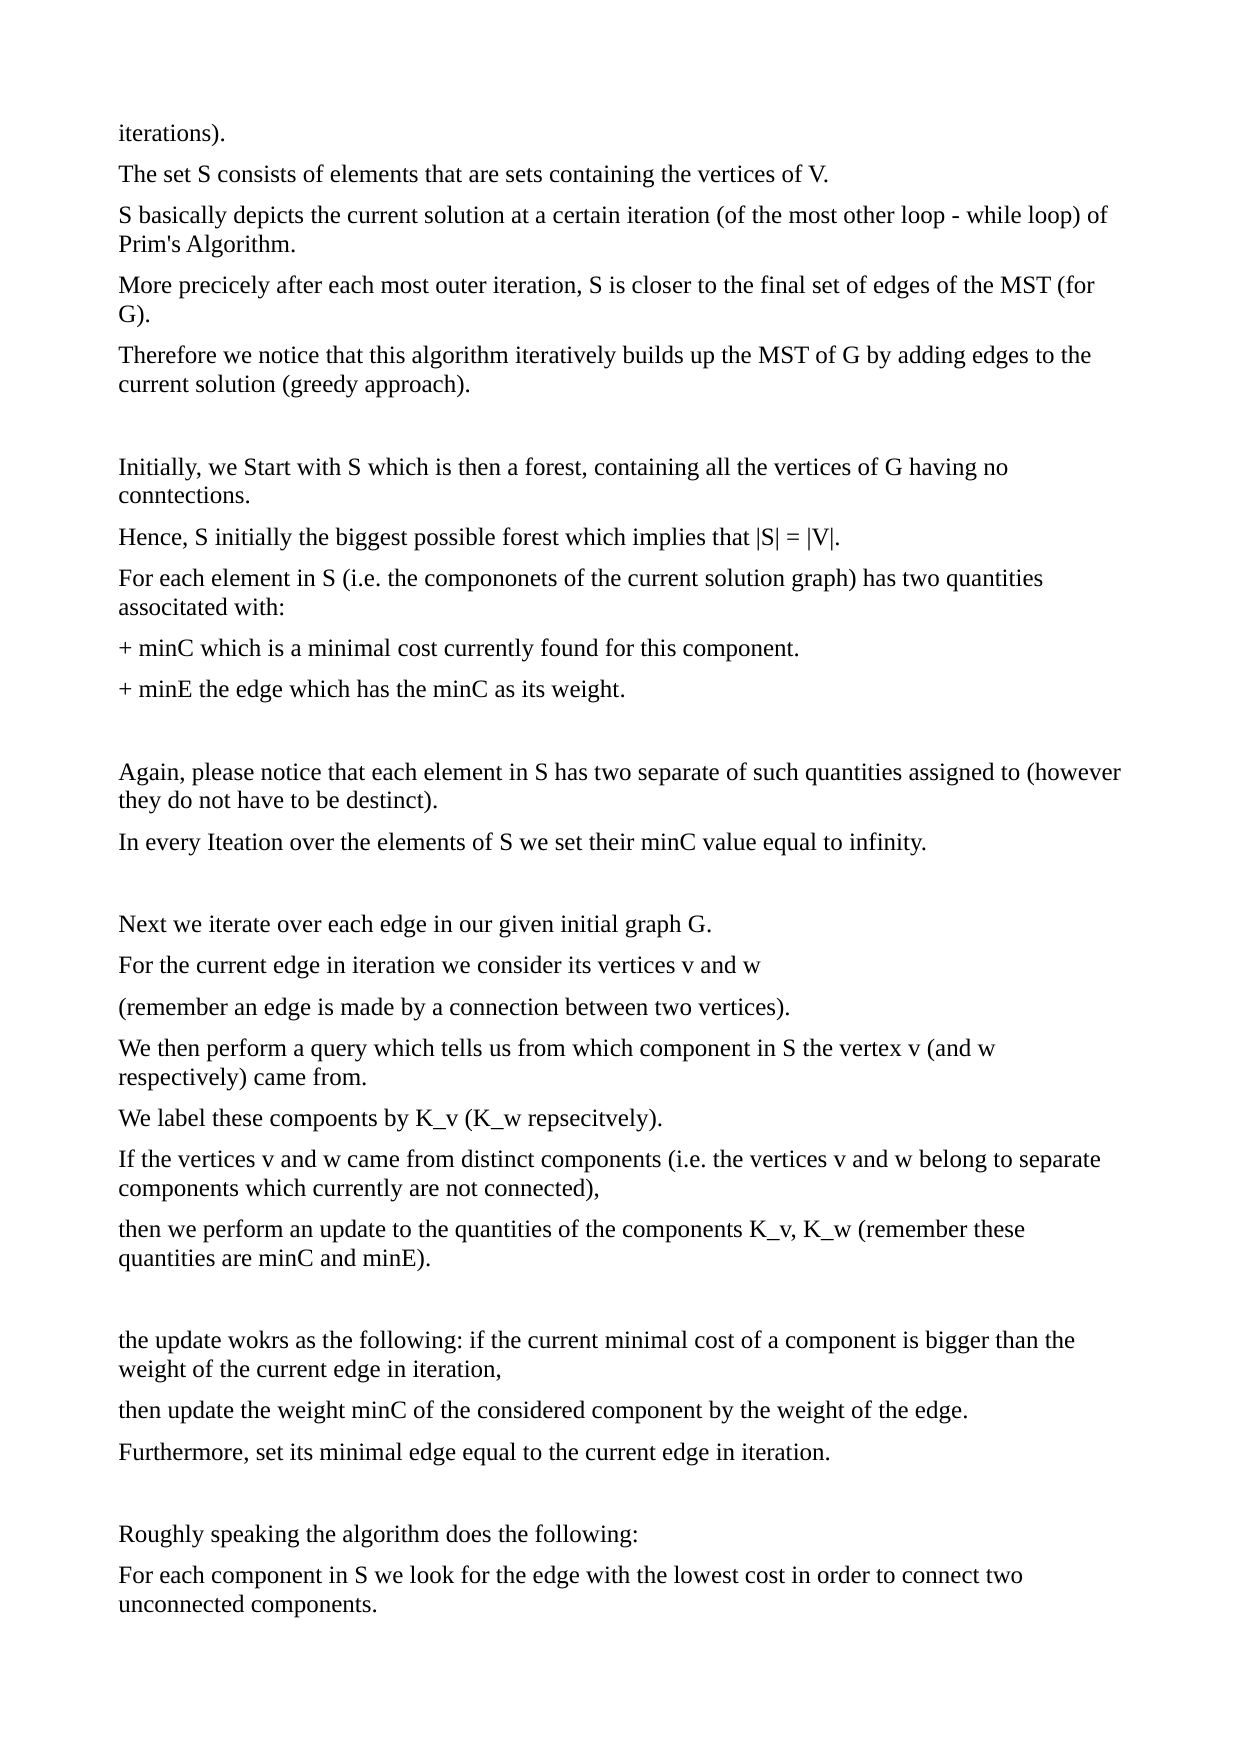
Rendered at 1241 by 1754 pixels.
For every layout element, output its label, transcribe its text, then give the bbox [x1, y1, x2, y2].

text We then perform a query which tells us from which component in S the vertex v (and w respectively) came from. [118, 1033, 1122, 1091]
text If the vertices v and w came from distinct components (i.e. the vertices v and w belong to separate components which currently are not connected), [118, 1144, 1122, 1202]
text Roughly speaking the algorithm does the following: [118, 1519, 1122, 1548]
text (remember an edge is made by a connection between two vertices). [118, 992, 1122, 1021]
text the update wokrs as the following: if the current minimal cost of a component is bigger than the weight of the current edge in iteration, [118, 1326, 1122, 1383]
text Next we iterate over each edge in our given initial graph G. [118, 909, 1122, 938]
text Hence, S initially the biggest possible forest which implies that |S| = |V|. [118, 522, 1122, 551]
text then update the weight minC of the considered component by the weight of the edge. [118, 1396, 1122, 1424]
text Therefore we notice that this algorithm iteratively builds up the MST of G by adding edges to the current solution (greedy approach). [118, 341, 1122, 398]
text Furthermore, set its minimal edge equal to the current edge in iteration. [118, 1437, 1122, 1466]
text + minC which is a minimal cost currently found for this component. [118, 633, 1122, 662]
text + minE the edge which has the minC as its weight. [118, 674, 1122, 703]
text iterations). [118, 118, 1122, 147]
text For each element in S (i.e. the compononets of the current solution graph) has two quantities associtated with: [118, 563, 1122, 621]
text More precicely after each most outer iteration, S is closer to the final set of edges of the MST (for G). [118, 271, 1122, 328]
text Initially, we Start with S which is then a forest, containing all the vertices of G having no conntections. [118, 452, 1122, 509]
text The set S consists of elements that are sets containing the vertices of V. [118, 159, 1122, 188]
text then we perform an update to the quantities of the components K_v, K_w (remember these quantities are minC and minE). [118, 1214, 1122, 1272]
text We label these compoents by K_v (K_w repsecitvely). [118, 1103, 1122, 1132]
text S basically depicts the current solution at a certain iteration (of the most other loop - while loop) of Prim's Algorithm. [118, 201, 1122, 258]
text For each component in S we look for the edge with the lowest cost in order to connect two unconnected components. [118, 1561, 1122, 1618]
text Again, please notice that each element in S has two separate of such quantities assigned to (however they do not have to be destinct). [118, 757, 1122, 814]
text In every Iteation over the elements of S we set their minC value equal to infinity. [118, 827, 1122, 856]
text For the current edge in iteration we consider its vertices v and w [118, 951, 1122, 979]
